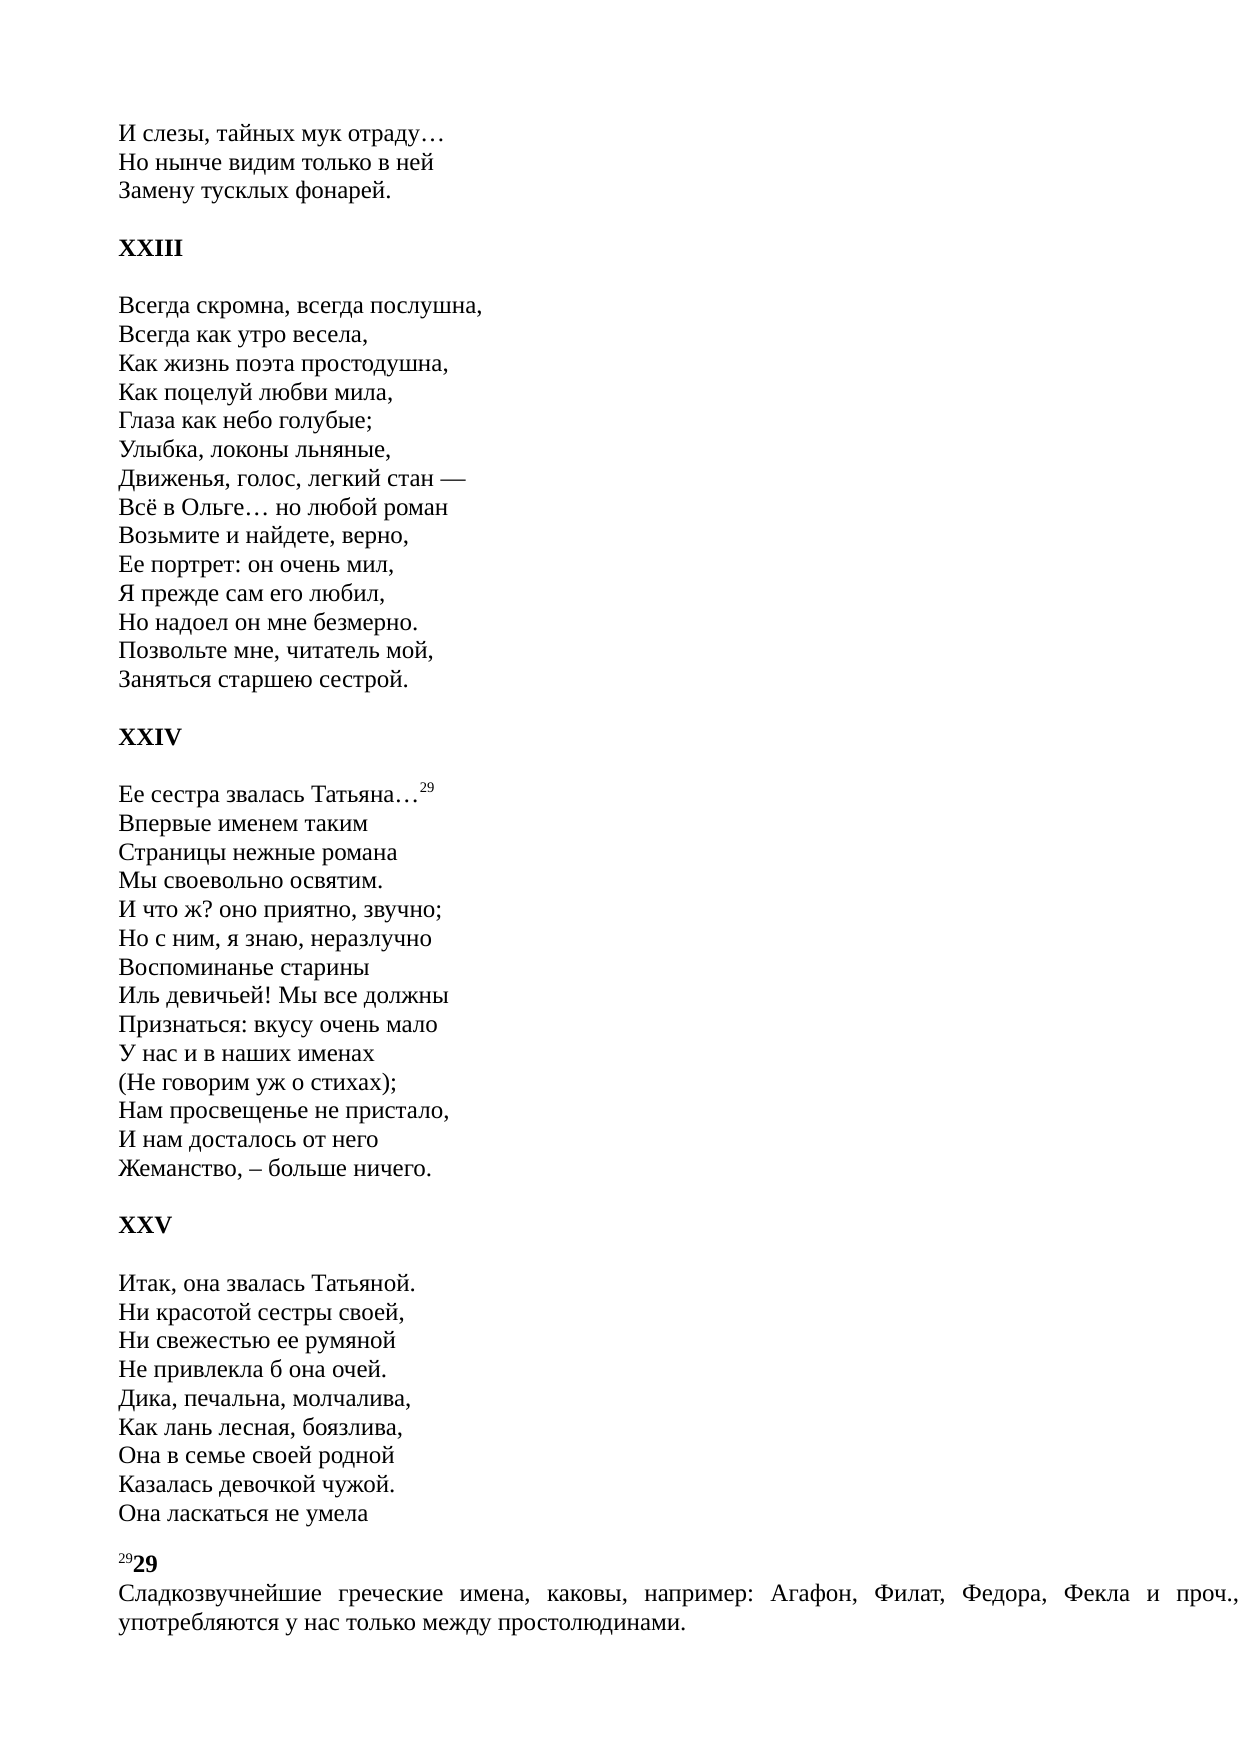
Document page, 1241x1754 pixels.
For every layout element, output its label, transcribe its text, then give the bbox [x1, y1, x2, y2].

text Движенья, голос, легкий стан — [118, 463, 1240, 492]
text Как поцелуй любви мила, [118, 377, 1240, 406]
text Она в семье своей родной [118, 1441, 1240, 1469]
text Впервые именем таким [118, 808, 1240, 837]
text Нам просвещенье не пристало, [118, 1096, 1240, 1124]
text Жеманство, – больше ничего. [118, 1153, 1240, 1182]
text Заняться старшею сестрой. [118, 664, 1240, 693]
text И что ж? оно приятно, звучно; [118, 894, 1240, 923]
text И нам досталось от него [118, 1124, 1240, 1153]
text У нас и в наших именах [118, 1038, 1240, 1067]
text (Не говорим уж о стихах); [118, 1067, 1240, 1096]
text Всегда как утро весела, [118, 319, 1240, 348]
text Казалась девочкой чужой. [118, 1469, 1240, 1498]
text Всё в Ольге… но любой роман [118, 492, 1240, 521]
text Воспоминанье старины [118, 952, 1240, 981]
text Ее портрет: он очень мил, [118, 549, 1240, 578]
text Всегда скромна, всегда послушна, [118, 291, 1240, 319]
text Иль девичьей! Мы все должны [118, 981, 1240, 1009]
text Но надоел он мне безмерно. [118, 607, 1240, 636]
text Как лань лесная, боязлива, [118, 1412, 1240, 1441]
text Страницы нежные романа [118, 837, 1240, 866]
text Глаза как небо голубые; [118, 406, 1240, 434]
subtitle XXV [118, 1211, 1240, 1239]
text Она ласкаться не умела [118, 1498, 1240, 1527]
text Замену тусклых фонарей. [118, 176, 1240, 204]
text Сладкозвучнейшие греческие имена, каковы, например: Агафон, Филат, Федора, Фекла и проч., употребляются у нас только между простолюдинами. [118, 1578, 1240, 1636]
text Как жизнь поэта простодушна, [118, 348, 1240, 377]
subtitle XXIII [118, 233, 1240, 262]
text Но нынче видим только в ней [118, 147, 1240, 176]
text Возьмите и найдете, верно, [118, 521, 1240, 549]
text Мы своевольно освятим. [118, 866, 1240, 894]
text Ни красотой сестры своей, [118, 1297, 1240, 1326]
text И слезы, тайных мук отраду… [118, 118, 1240, 147]
subtitle XXIV [118, 722, 1240, 751]
text 29 [118, 1549, 1240, 1578]
text Дика, печальна, молчалива, [118, 1383, 1240, 1412]
text Позвольте мне, читатель мой, [118, 636, 1240, 664]
text Итак, она звалась Татьяной. [118, 1268, 1240, 1297]
text Ее сестра звалась Татьяна… [118, 779, 1240, 808]
text Я прежде сам его любил, [118, 578, 1240, 607]
text Признаться: вкусу очень мало [118, 1009, 1240, 1038]
text Но с ним, я знаю, неразлучно [118, 923, 1240, 952]
text Ни свежестью ее румяной [118, 1326, 1240, 1354]
text Улыбка, локоны льняные, [118, 434, 1240, 463]
text Не привлекла б она очей. [118, 1354, 1240, 1383]
